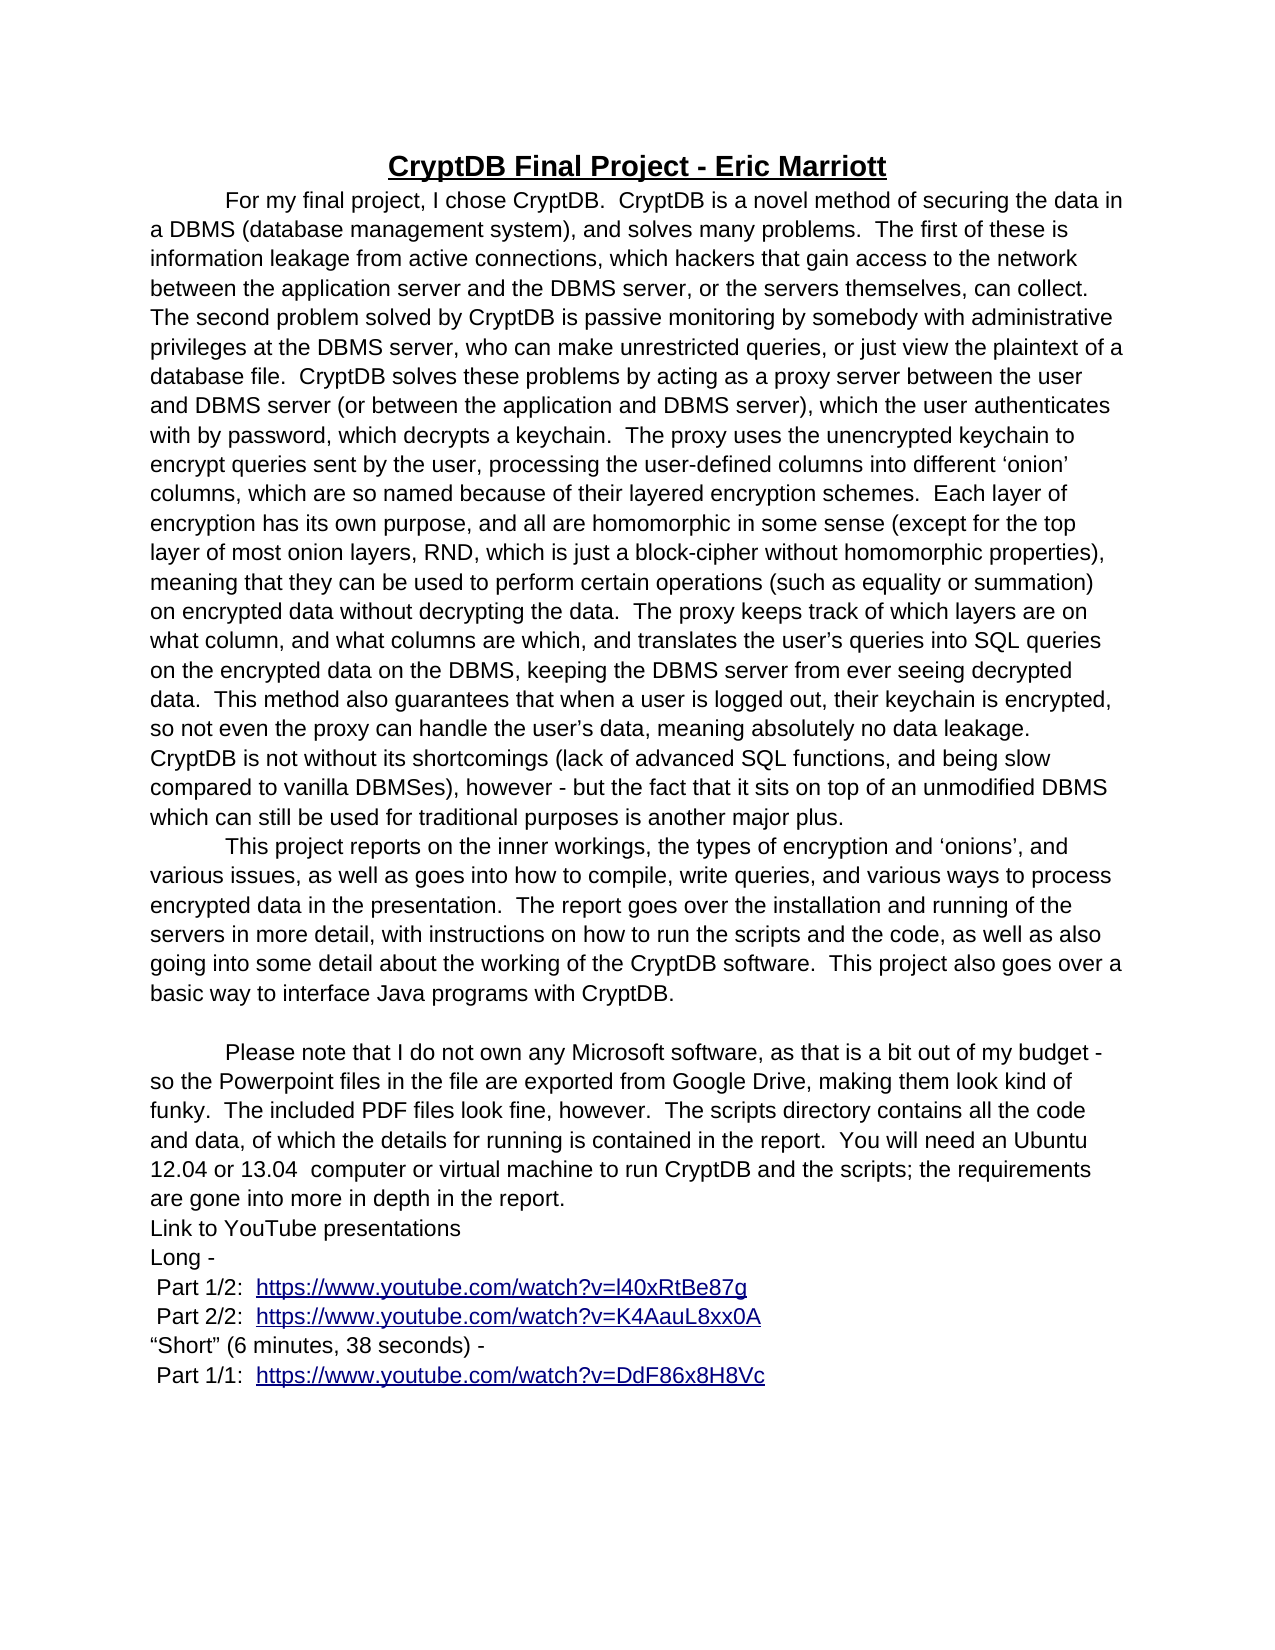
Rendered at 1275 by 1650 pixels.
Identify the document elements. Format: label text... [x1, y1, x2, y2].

text “Short” (6 minutes, 38 seconds) - [150, 1333, 1125, 1359]
text Part 1/2: https://www.youtube.com/watch?v=l40xRtBe87g [150, 1274, 1125, 1300]
text Please note that I do not own any Microsoft software, as that is a bit out of my budget - so the Powerpoint files in the file are exported from Google Drive, making them look kind of funky. The included PDF files look fine, however. The scripts directory contains all the code and data, of which the details for running is contained in the report. You will need an Ubuntu 12.04 or 13.04 computer or virtual machine to run CryptDB and the scripts; the requirements are gone into more in depth in the report. [150, 1039, 1125, 1212]
text This project reports on the inner workings, the types of encryption and ‘onions’, and various issues, as well as goes into how to compile, write queries, and various ways to process encrypted data in the presentation. The report goes over the installation and running of the servers in more detail, with instructions on how to run the scripts and the code, as well as also going into some detail about the working of the CryptDB software. This project also goes over a basic way to interface Java programs with CryptDB. [150, 834, 1125, 1006]
text Link to YouTube presentations [150, 1216, 1125, 1241]
text Long - [150, 1245, 1125, 1271]
text Part 2/2: https://www.youtube.com/watch?v=K4AauL8xx0A [150, 1304, 1125, 1329]
text CryptDB Final Project - Eric Marriott [150, 150, 1125, 183]
text For my final project, I chose CryptDB. CryptDB is a novel method of securing the data in a DBMS (database management system), and solves many problems. The first of these is information leakage from active connections, which hackers that gain access to the network between the application server and the DBMS server, or the servers themselves, can collect. The second problem solved by CryptDB is passive monitoring by somebody with administrative privileges at the DBMS server, who can make unrestricted queries, or just view the plaintext of a database file. CryptDB solves these problems by acting as a proxy server between the user and DBMS server (or between the application and DBMS server), which the user authenticates with by password, which decrypts a keychain. The proxy uses the unencrypted keychain to encrypt queries sent by the user, processing the user-defined columns into different ‘onion’ columns, which are so named because of their layered encryption schemes. Each layer of encryption has its own purpose, and all are homomorphic in some sense (except for the top layer of most onion layers, RND, which is just a block-cipher without homomorphic properties), meaning that they can be used to perform certain operations (such as equality or summation) on encrypted data without decrypting the data. The proxy keeps track of which layers are on what column, and what columns are which, and translates the user’s queries into SQL queries on the encrypted data on the DBMS, keeping the DBMS server from ever seeing decrypted data. This method also guarantees that when a user is logged out, their keychain is encrypted, so not even the proxy can handle the user’s data, meaning absolutely no data leakage. CryptDB is not without its shortcomings (lack of advanced SQL functions, and being slow compared to vanilla DBMSes), however - but the fact that it sits on top of an unmodified DBMS which can still be used for traditional purposes is another major plus. [150, 187, 1125, 830]
text Part 1/1: https://www.youtube.com/watch?v=DdF86x8H8Vc [150, 1362, 1125, 1388]
